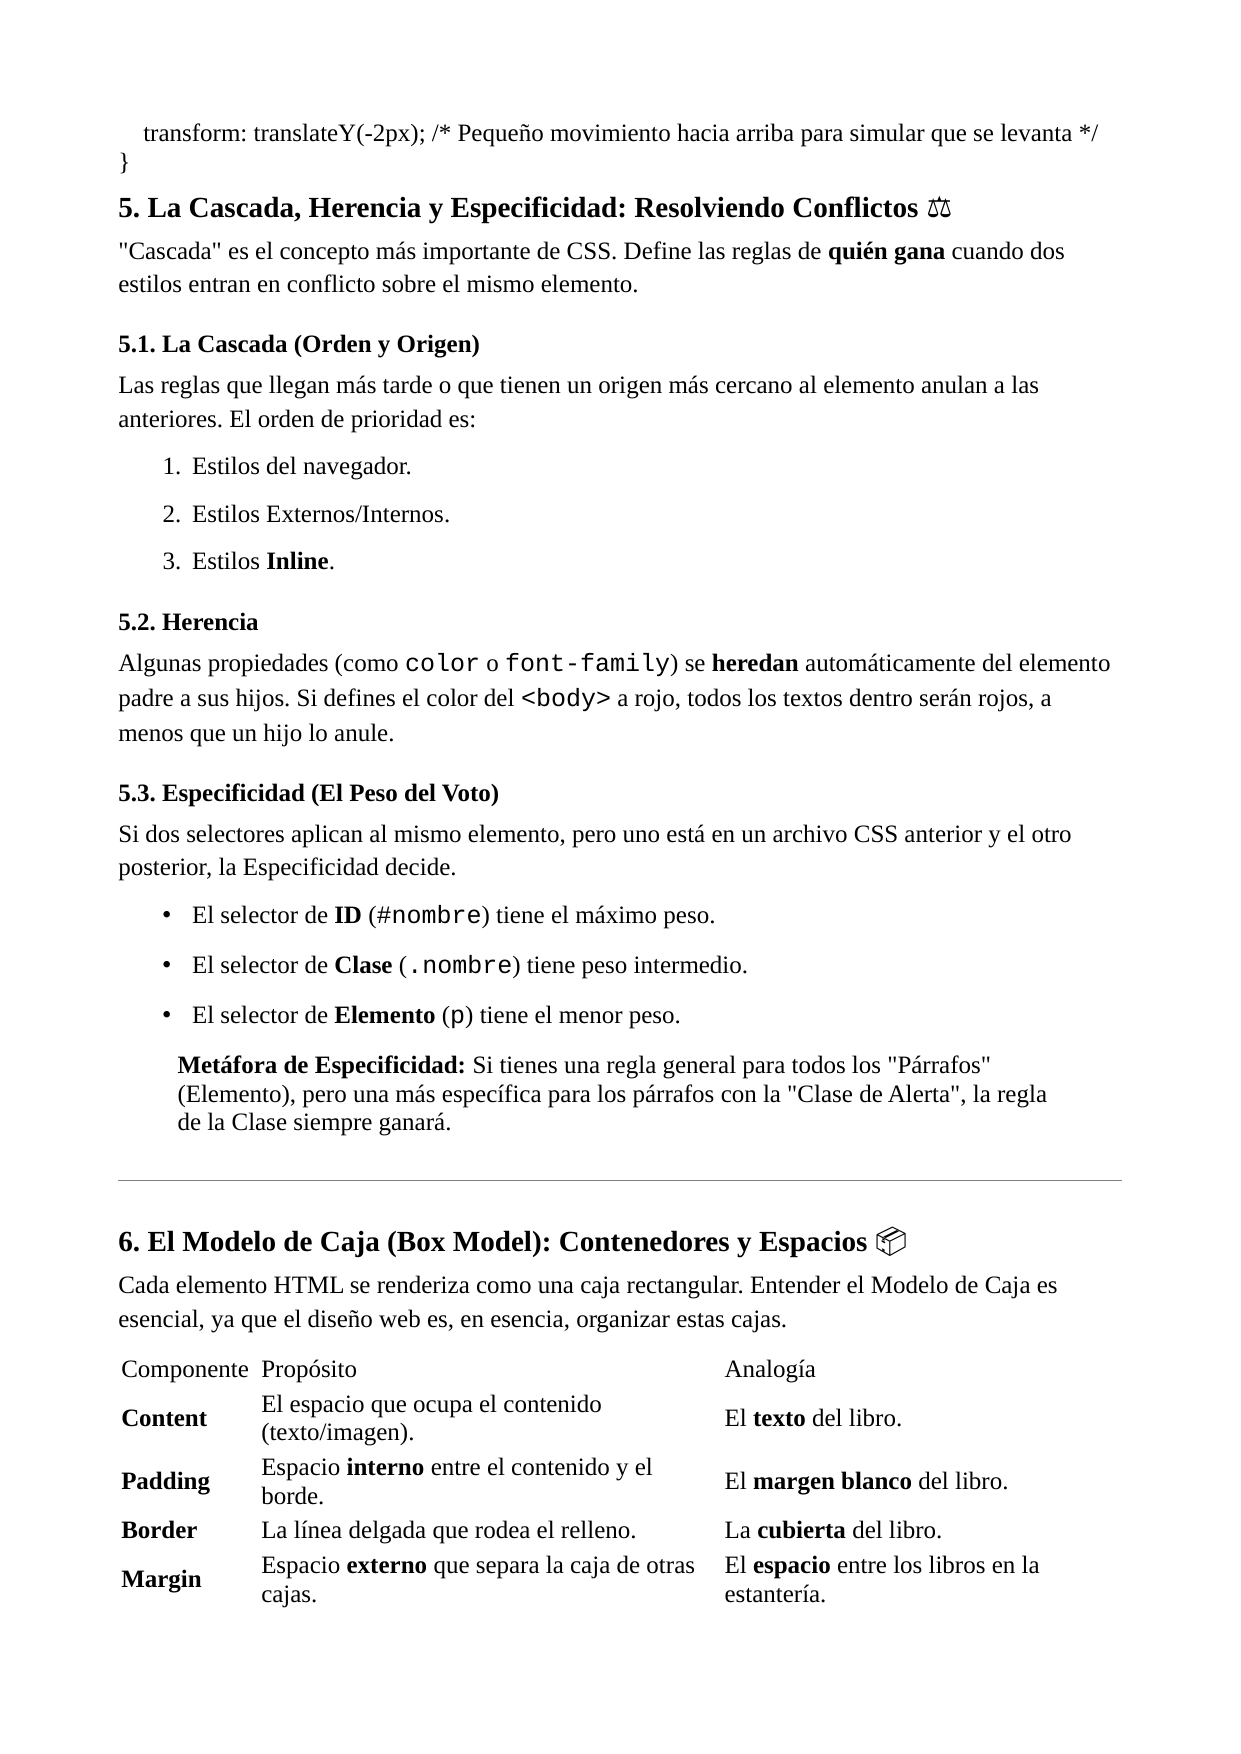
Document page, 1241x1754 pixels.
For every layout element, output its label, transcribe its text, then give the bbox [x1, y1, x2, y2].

table_cell El margen blanco del libro. [721, 1449, 1122, 1512]
list El selector de Elemento (p) tiene el menor peso. [162, 1000, 1122, 1031]
table_cell La cubierta del libro. [721, 1513, 1122, 1547]
text "Cascada" es el concepto más importante de CSS. Define las reglas de quién gana cuando dos estilos entran en conflicto sobre el mismo elemento. [118, 236, 1122, 298]
text Si dos selectores aplican al mismo elemento, pero uno está en un archivo CSS anterior y el otro posterior, la Especificidad decide. [118, 819, 1122, 881]
list Estilos Inline. [162, 546, 1122, 575]
subtitle 5.3. Especificidad (El Peso del Voto) [118, 778, 1122, 807]
table_header Propósito [258, 1351, 721, 1386]
text Las reglas que llegan más tarde o que tienen un origen más cercano al elemento anulan a las anteriores. El orden de prioridad es: [118, 371, 1122, 432]
subtitle 6. El Modelo de Caja (Box Model): Contenedores y Espacios 📦 [118, 1224, 1122, 1258]
table_cell Margin [118, 1547, 258, 1610]
subtitle 5. La Cascada, Herencia y Especificidad: Resolviendo Conflictos ⚖️ [118, 190, 1122, 224]
list Estilos Externos/Internos. [162, 499, 1122, 528]
table_header Componente [118, 1351, 258, 1386]
list El selector de Clase (.nombre) tiene peso intermedio. [162, 950, 1122, 981]
table_cell Padding [118, 1449, 258, 1512]
list El selector de ID (#nombre) tiene el máximo peso. [162, 900, 1122, 931]
subtitle 5.1. La Cascada (Orden y Origen) [118, 329, 1122, 358]
text Algunas propiedades (como color o font-family) se heredan automáticamente del elemento padre a sus hijos. Si defines el color del <body> a rojo, todos los textos dentro serán rojos, a menos que un hijo lo anule. [118, 648, 1122, 747]
text Metáfora de Especificidad: Si tienes una regla general para todos los "Párrafos" (Elemento), pero una más específica para los párrafos con la "Clase de Alerta", la regla de la Clase siempre ganará. [177, 1050, 1063, 1136]
table_cell El espacio entre los libros en la estantería. [721, 1547, 1122, 1610]
list Estilos del navegador. [162, 451, 1122, 480]
table_cell Espacio interno entre el contenido y el borde. [258, 1449, 721, 1512]
table_cell El texto del libro. [721, 1386, 1122, 1449]
table_header Analogía [721, 1351, 1122, 1386]
table_cell Espacio externo que separa la caja de otras cajas. [258, 1547, 721, 1610]
table_cell El espacio que ocupa el contenido (texto/imagen). [258, 1386, 721, 1449]
text transform: translateY(-2px); /* Pequeño movimiento hacia arriba para simular que se levanta */ } [118, 118, 1122, 176]
table_cell Border [118, 1513, 258, 1547]
subtitle 5.2. Herencia [118, 607, 1122, 635]
table_cell La línea delgada que rodea el relleno. [258, 1513, 721, 1547]
text Cada elemento HTML se renderiza como una caja rectangular. Entender el Modelo de Caja es esencial, ya que el diseño web es, en esencia, organizar estas cajas. [118, 1271, 1122, 1332]
table_cell Content [118, 1386, 258, 1449]
